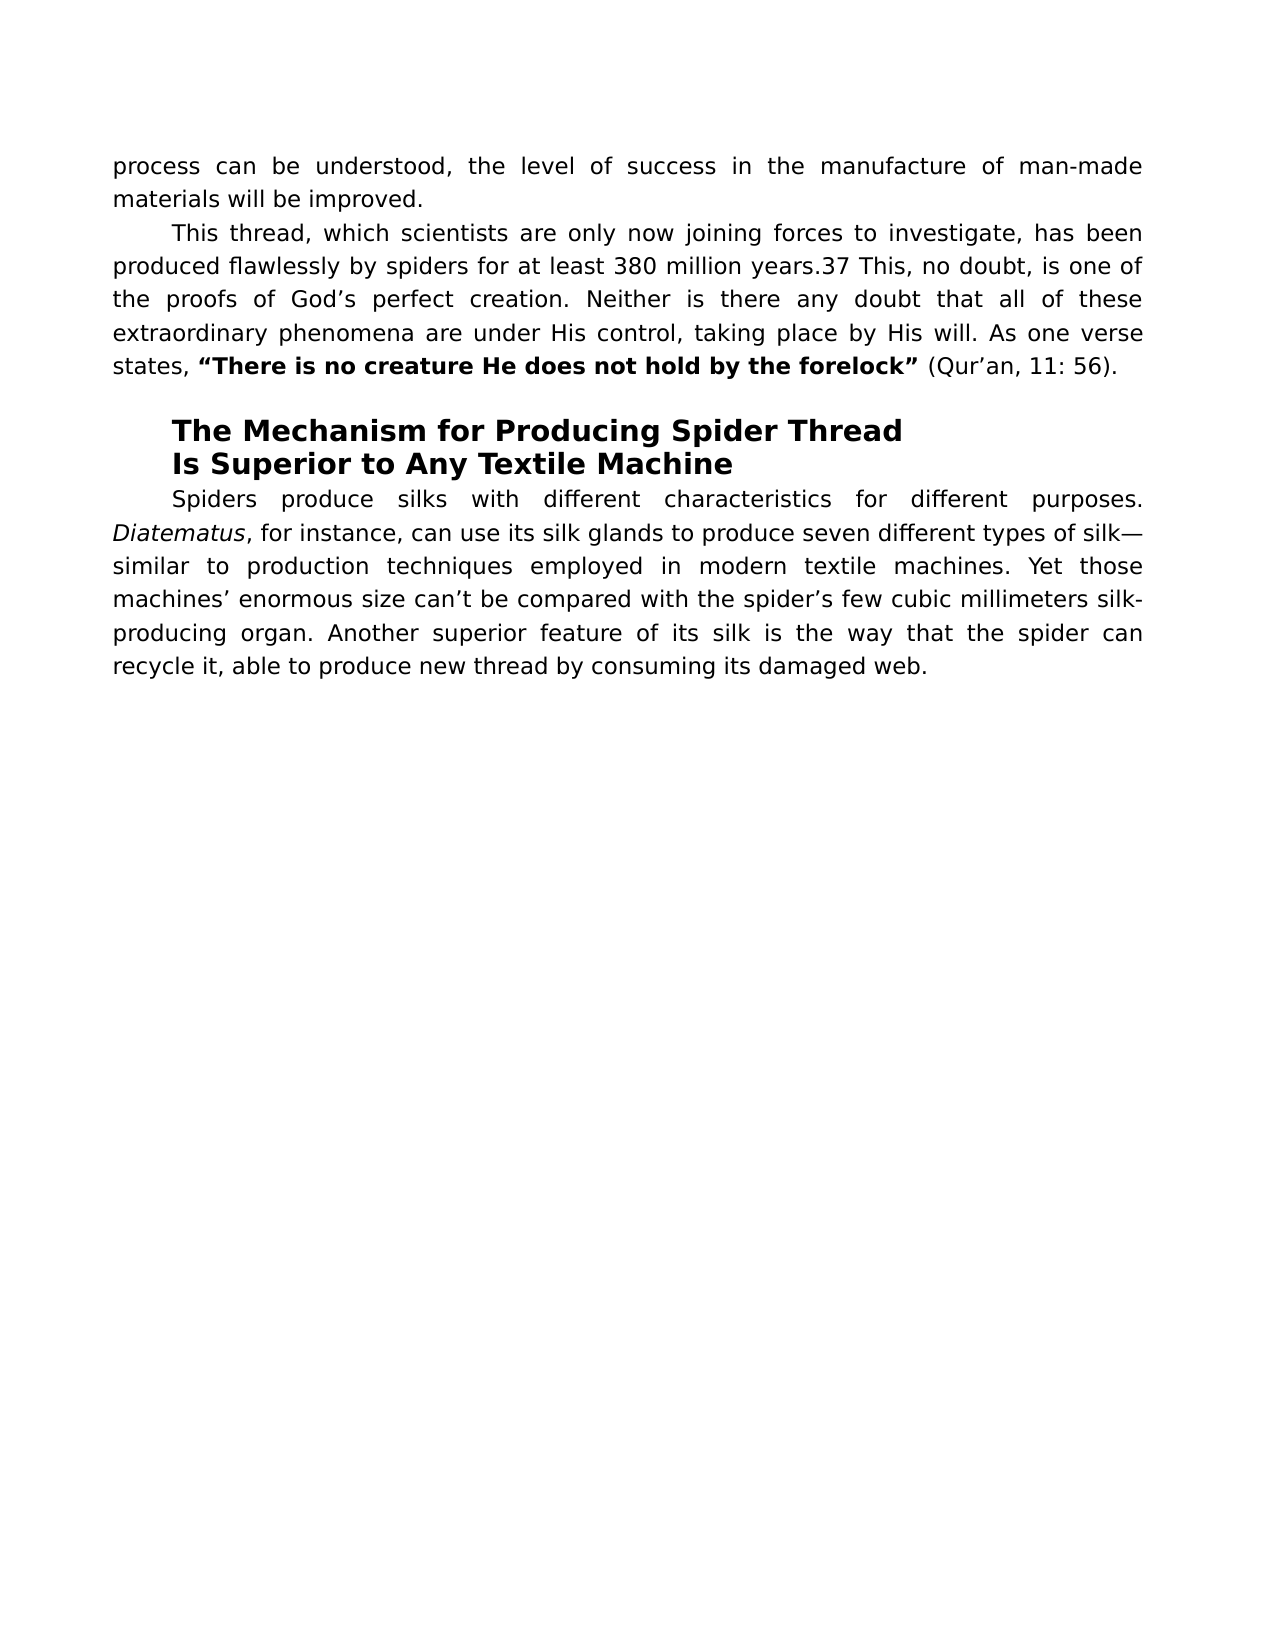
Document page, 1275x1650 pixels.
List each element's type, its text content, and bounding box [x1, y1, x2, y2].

text Is Superior to Any Textile Machine [112, 448, 1145, 481]
text This thread, which scientists are only now joining forces to investigate, has been produced flawlessly by spiders for at least 380 million years.37 This, no doubt, is one of the proofs of God’s perfect creation. Neither is there any doubt that all of these extraordinary phenomena are under His control, taking place by His will. As one verse states, “There is no creature He does not hold by the forelock” (Qur’an, 11: 56). [112, 214, 1145, 381]
text Spiders produce silks with different characteristics for different purposes. Diatematus, for instance, can use its silk glands to produce seven different types of silk—similar to production techniques employed in modern textile machines. Yet those machines’ enormous size can’t be compared with the spider’s few cubic millimeters silk-producing organ. Another superior feature of its silk is the way that the spider can recycle it, able to produce new thread by consuming its damaged web. [112, 481, 1145, 681]
text The Mechanism for Producing Spider Thread [112, 414, 1145, 448]
text process can be understood, the level of success in the manufacture of man-made materials will be improved. [112, 148, 1145, 214]
